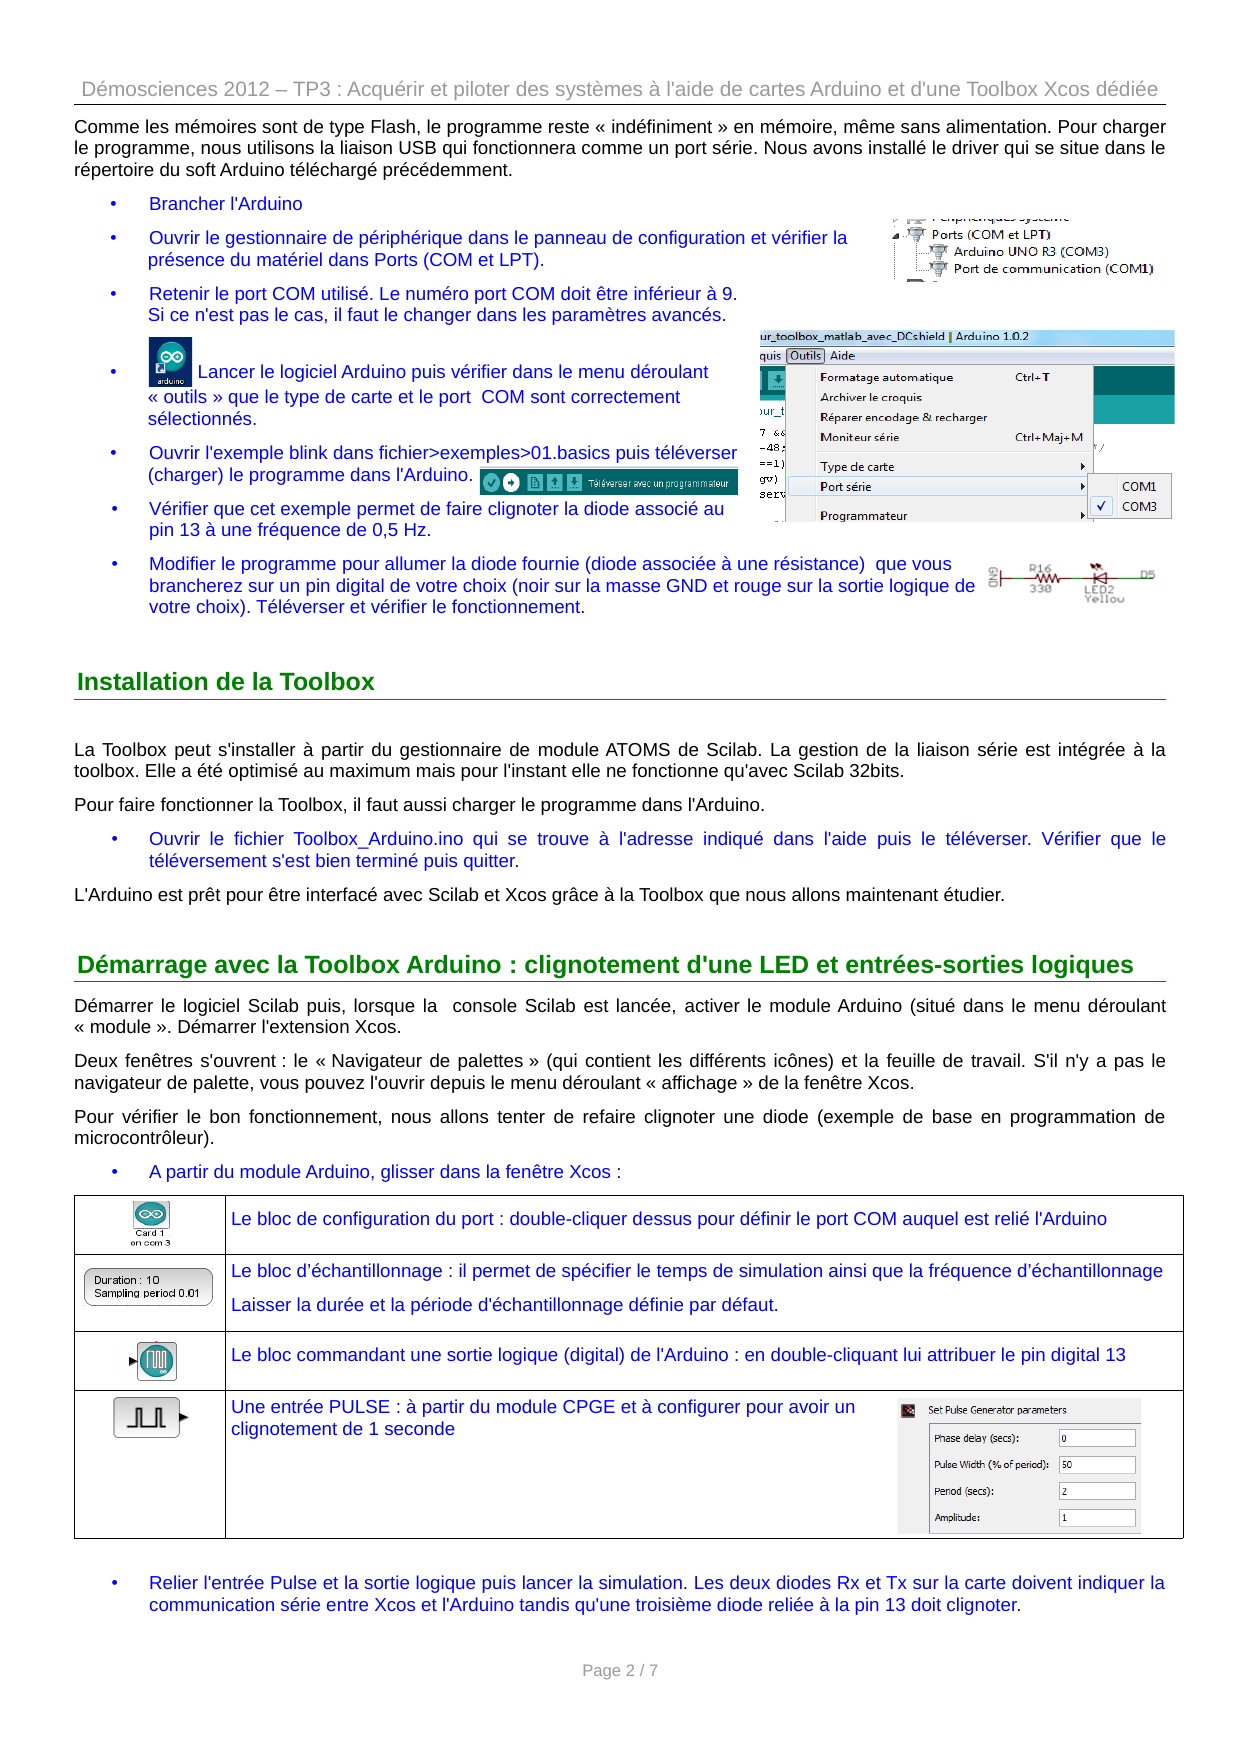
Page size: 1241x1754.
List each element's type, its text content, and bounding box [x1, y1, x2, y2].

picture [897, 1398, 1142, 1534]
list Vérifier que cet exemple permet de faire clignoter la diode associé au pin 13 à une fréquence de 0,5 Hz. [111, 497, 1166, 541]
table_cell Une entrée PULSE : à partir du module CPGE et à configurer pour avoir un clignotement de 1 seconde [226, 1391, 1183, 1538]
subtitle Installation de la Toolbox [74, 664, 1166, 699]
table_cell Le bloc d’échantillonnage : il permet de spécifier le temps de simulation ainsi que la fréquence d’échantillonnage Laisser la durée et la période d'échantillonnage définie par défaut. [226, 1255, 1183, 1331]
picture [479, 466, 738, 495]
picture [760, 330, 1175, 522]
table_cell [75, 1255, 225, 1331]
picture [79, 1265, 221, 1308]
text Pour faire fonctionner la Toolbox, il faut aussi charger le programme dans l'Arduino. [74, 794, 1166, 816]
picture [983, 556, 1163, 607]
text Comme les mémoires sont de type Flash, le programme reste « indéfiniment » en mémoire, même sans alimentation. Pour charger le programme, nous utilisons la liaison USB qui fonctionnera comme un port série. Nous avons installé le driver qui se situe dans le répertoire du soft Arduino téléchargé précédemment. [74, 116, 1166, 180]
list Relier l'entrée Pulse et la sortie logique puis lancer la simulation. Les deux diodes Rx et Tx sur la carte doivent indiquer la communication série entre Xcos et l'Arduino tandis qu'une troisième diode reliée à la pin 13 doit clignoter. [111, 1572, 1166, 1615]
subtitle Démarrage avec la Toolbox Arduino : clignotement d'une LED et entrées-sorties logiques [74, 947, 1166, 981]
list Ouvrir l'exemple blink dans fichier>exemples>01.basics puis téléverser (charger) le programme dans l'Arduino. [110, 442, 760, 485]
table_header Le bloc de configuration du port : double-cliquer dessus pour définir le port COM auquel est relié l'Arduino [226, 1196, 1183, 1254]
picture [123, 1201, 175, 1248]
text La Toolbox peut s'installer à partir du gestionnaire de module ATOMS de Scilab. La gestion de la liaison série est intégrée à la toolbox. Elle a été optimisé au maximum mais pour l'instant elle ne fonctionne qu'avec Scilab 32bits. [74, 739, 1166, 782]
list A partir du module Arduino, glisser dans la fenêtre Xcos : [111, 1161, 1166, 1183]
list Brancher l'Arduino [110, 193, 1166, 214]
text Deux fenêtres s'ouvrent : le « Navigateur de palettes » (qui contient les différents icônes) et la feuille de travail. S'il n'y a pas le navigateur de palette, vous pouvez l'ouvrir depuis le menu déroulant « affichage » de la fenêtre Xcos. [74, 1050, 1166, 1093]
picture [108, 1395, 191, 1442]
text L'Arduino est prêt pour être interfacé avec Scilab et Xcos grâce à la Toolbox que nous allons maintenant étudier. [74, 884, 1166, 905]
table_header [75, 1196, 225, 1254]
text Pour vérifier le bon fonctionnement, nous allons tenter de refaire clignoter une diode (exemple de base en programmation de microcontrôleur). [74, 1106, 1166, 1149]
table_cell Le bloc commandant une sortie logique (digital) de l'Arduino : en double-cliquant lui attribuer le pin digital 13 [226, 1332, 1183, 1390]
table_cell [75, 1391, 225, 1538]
list Modifier le programme pour allumer la diode fournie (diode associée à une résistance) que vous brancherez sur un pin digital de votre choix (noir sur la masse GND et rouge sur la sortie logique de votre choix). Téléverser et vérifier le fonctionnement. [111, 553, 1166, 618]
picture [119, 1336, 180, 1384]
table_cell [75, 1332, 225, 1390]
list Ouvrir le fichier Toolbox_Arduino.ino qui se trouve à l'adresse indiqué dans l'aide puis le téléverser. Vérifier que le téléversement s'est bien terminé puis quitter. [111, 828, 1166, 871]
list Retenir le port COM utilisé. Le numéro port COM doit être inférieur à 9. Si ce n'est pas le cas, il faut le changer dans les paramètres avancés. [110, 282, 1166, 326]
picture [148, 337, 193, 387]
text Démarrer le logiciel Scilab puis, lorsque la console Scilab est lancée, activer le module Arduino (situé dans le menu déroulant « module ». Démarrer l'extension Xcos. [74, 994, 1166, 1038]
list Ouvrir le gestionnaire de périphérique dans le panneau de configuration et vérifier la présence du matériel dans Ports (COM et LPT). [110, 227, 864, 270]
picture [864, 219, 1187, 282]
list Lancer le logiciel Arduino puis vérifier dans le menu déroulant « outils » que le type de carte et le port COM sont correctement sélectionnés. [110, 338, 760, 429]
